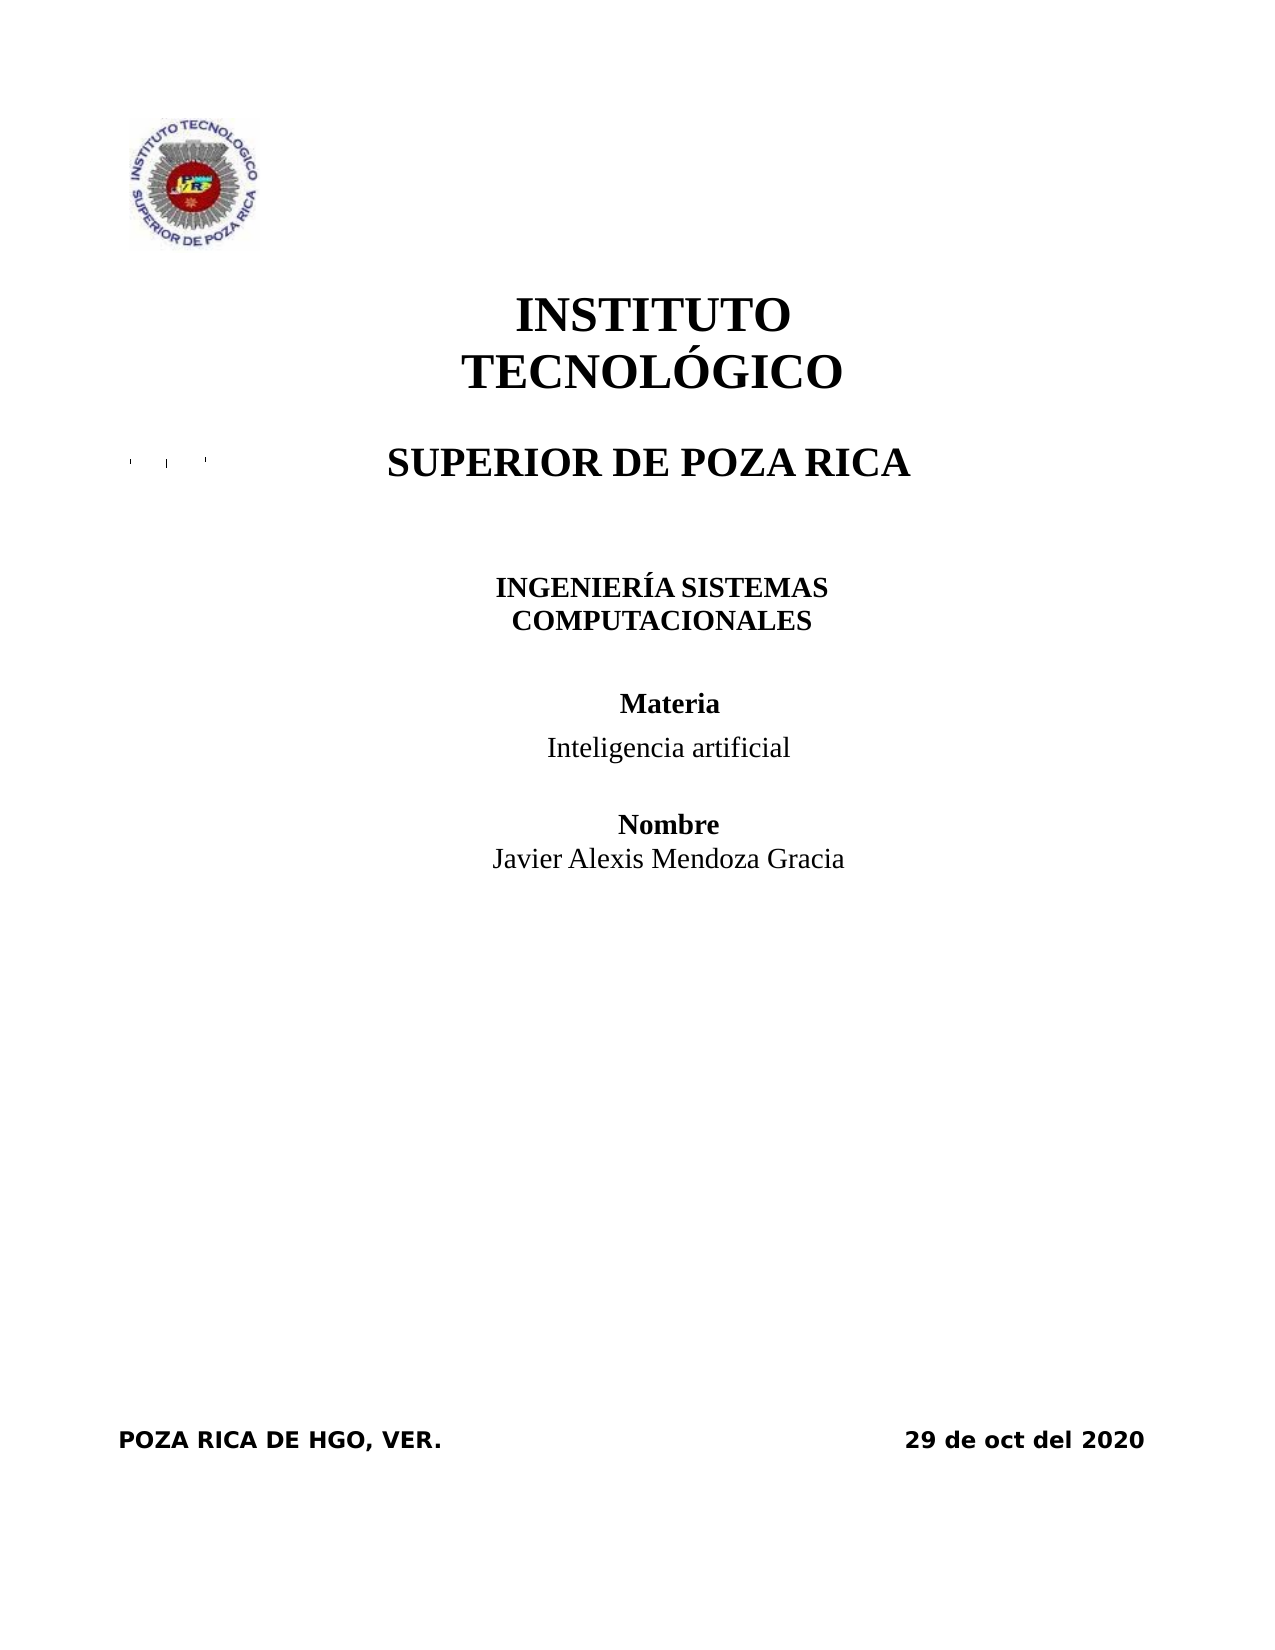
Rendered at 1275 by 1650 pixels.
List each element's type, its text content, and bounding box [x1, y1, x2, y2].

picture [129, 118, 261, 253]
subtitle POZA RICA DE HGO, VER. 29 de oct del 2020 [118, 1428, 1157, 1454]
text Inteligencia artificial [380, 730, 957, 763]
text Javier Alexis Mendoza Gracia [380, 841, 957, 875]
text Materia [380, 686, 959, 719]
text INGENIERÍA SISTEMAS COMPUTACIONALES [380, 570, 944, 637]
text INSTITUTO TECNOLÓGICO [379, 284, 927, 399]
text SUPERIOR DE POZA RICA [370, 438, 927, 486]
text Nombre [380, 808, 957, 841]
